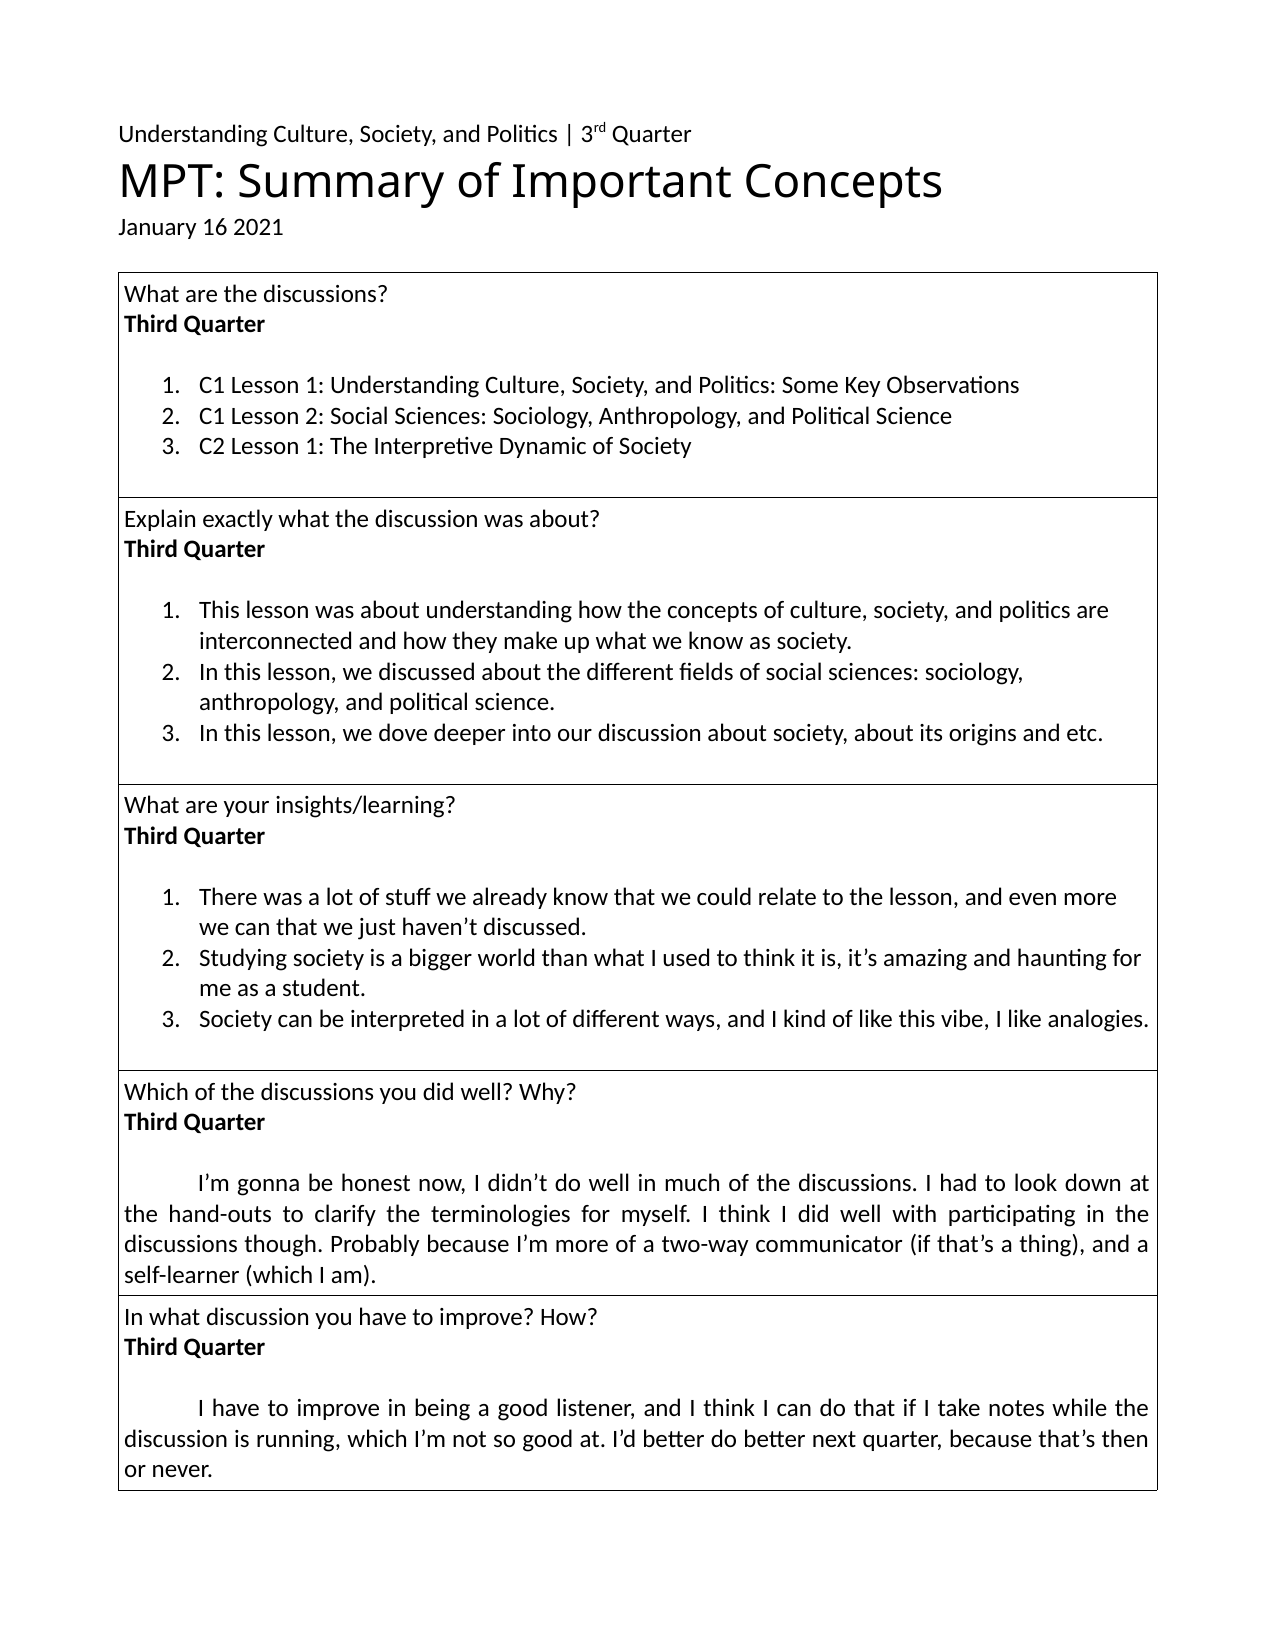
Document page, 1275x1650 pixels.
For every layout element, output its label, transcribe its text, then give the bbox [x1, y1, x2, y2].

text Understanding Culture, Society, and Politics | 3rd Quarter [118, 118, 1157, 149]
text January 16 2021 [118, 211, 1157, 242]
table_cell What are your insights/learning? Third Quarter There was a lot of stuff we already know that we could relate to the lesson, and even more we can that we just haven’t discussed. Studying society is a bigger world than what I used to think it is, it’s amazing and haunting for me as a student. Society can be interpreted in a lot of different ways, and I kind of like this vibe, I like analogies. [119, 785, 1157, 1070]
table_cell Which of the discussions you did well? Why? Third Quarter I’m gonna be honest now, I didn’t do well in much of the discussions. I had to look down at the hand-outs to clarify the terminologies for myself. I think I did well with participating in the discussions though. Probably because I’m more of a two-way communicator (if that’s a thing), and a self-learner (which I am). [119, 1071, 1157, 1295]
table_cell Explain exactly what the discussion was about? Third Quarter This lesson was about understanding how the concepts of culture, society, and politics are interconnected and how they make up what we know as society. In this lesson, we discussed about the different fields of social sciences: sociology, anthropology, and political science. In this lesson, we dove deeper into our discussion about society, about its origins and etc. [119, 498, 1157, 783]
table_header What are the discussions? Third Quarter C1 Lesson 1: Understanding Culture, Society, and Politics: Some Key Observations C1 Lesson 2: Social Sciences: Sociology, Anthropology, and Political Science C2 Lesson 1: The Interpretive Dynamic of Society [119, 273, 1157, 497]
text MPT: Summary of Important Concepts [118, 149, 1157, 211]
table_cell In what discussion you have to improve? How? Third Quarter I have to improve in being a good listener, and I think I can do that if I take notes while the discussion is running, which I’m not so good at. I’d better do better next quarter, because that’s then or never. [119, 1296, 1157, 1490]
